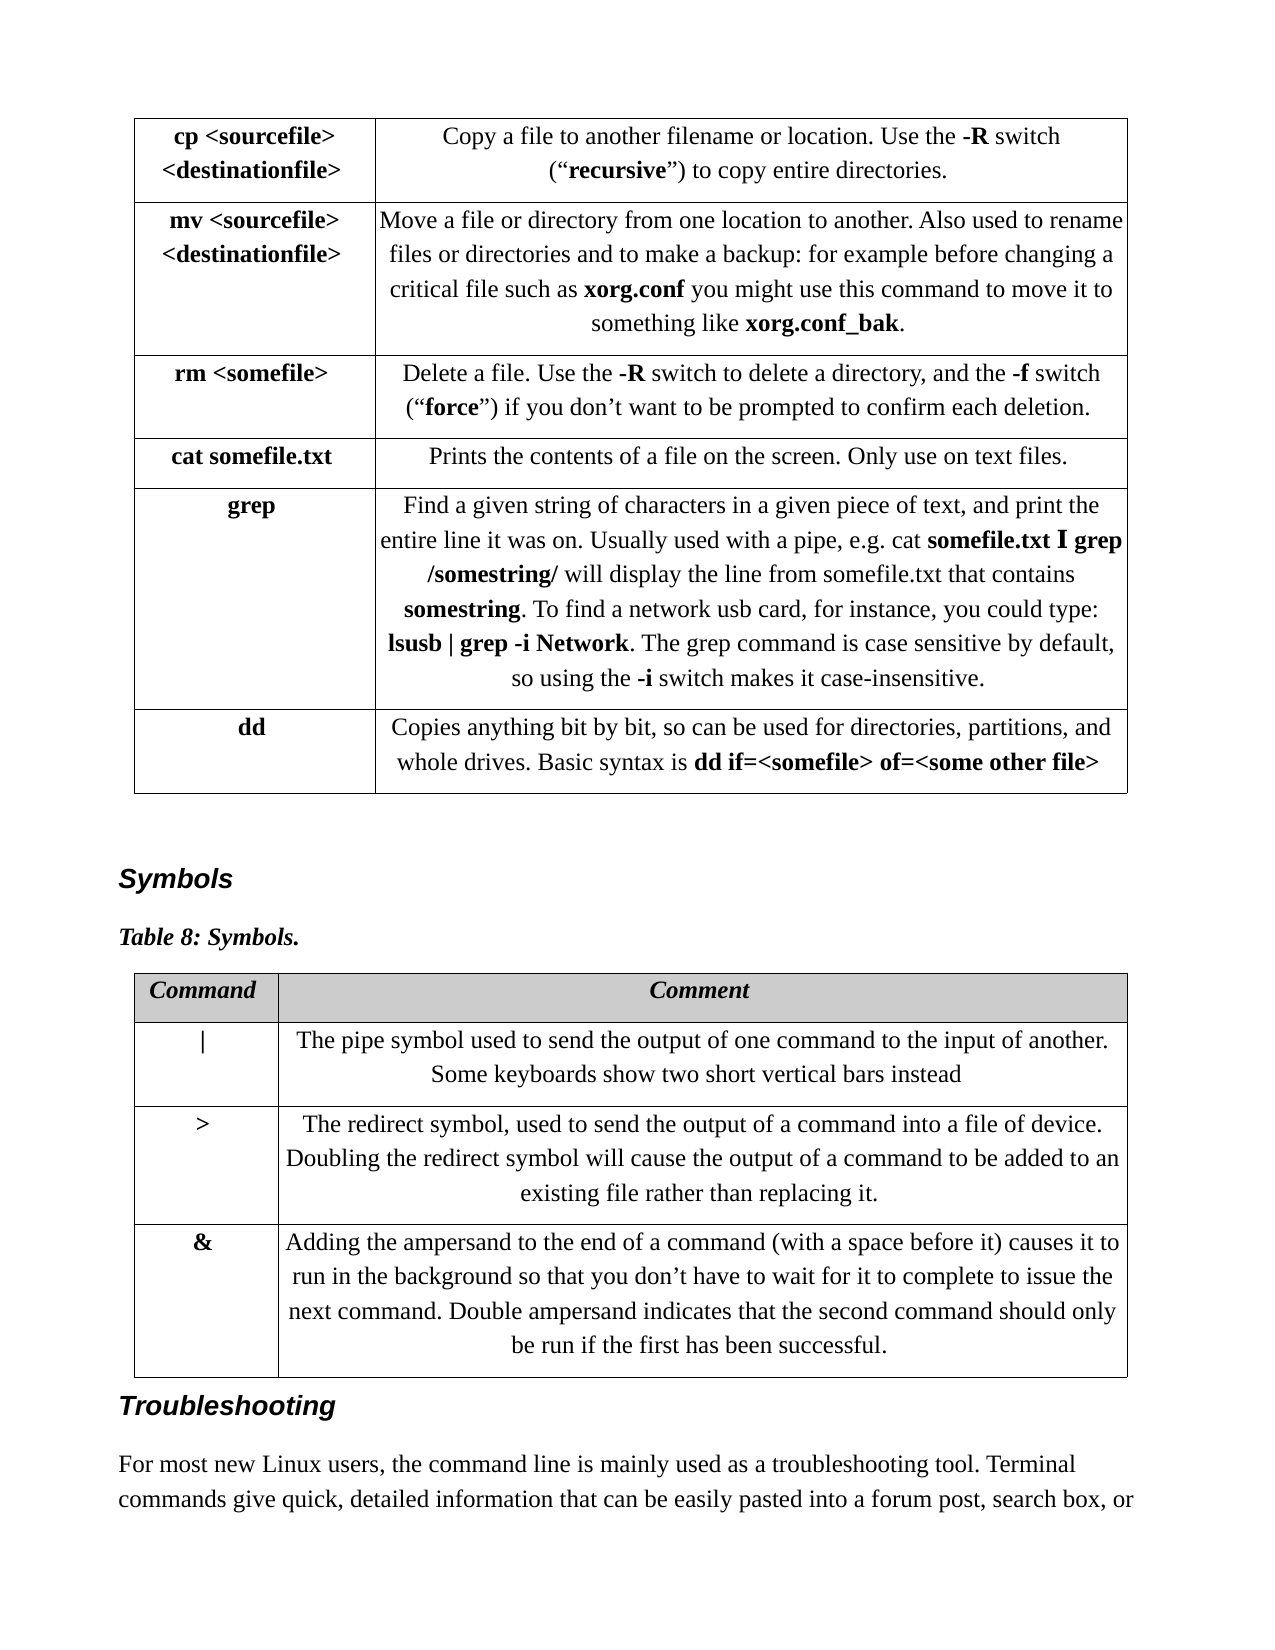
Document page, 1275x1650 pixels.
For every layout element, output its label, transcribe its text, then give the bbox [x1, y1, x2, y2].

table_cell mv <sourcefile> <destinationfile> [135, 203, 375, 354]
table_cell Adding the ampersand to the end of a command (with a space before it) causes it to run in the background so that you don’t have to wait for it to complete to issue the next command. Double ampersand indicates that the second command should only be run if the first has been successful. [279, 1225, 1127, 1377]
table_cell > [135, 1107, 278, 1224]
table_cell Find a given string of characters in a given piece of text, and print the entire line it was on. Usually used with a pipe, e.g. cat somefile.txt Ⅰ grep /somestring/ will display the line from somefile.txt that contains somestring. To find a network usb card, for instance, you could type: lsusb | grep -i Network. The grep command is case sensitive by default, so using the -i switch makes it case-insensitive. [376, 489, 1127, 709]
subtitle Troubleshooting [118, 1389, 1157, 1421]
table_cell Prints the contents of a file on the screen. Only use on text files. [376, 439, 1127, 488]
table_cell dd [135, 710, 375, 793]
table_cell The redirect symbol, used to send the output of a command into a file of device. Doubling the redirect symbol will cause the output of a command to be added to an existing file rather than replacing it. [279, 1107, 1127, 1224]
text For most new Linux users, the command line is mainly used as a troubleshooting tool. Terminal commands give quick, detailed information that can be easily pasted into a forum post, search box, or [118, 1449, 1157, 1512]
table_cell & [135, 1225, 278, 1377]
table_cell grep [135, 489, 375, 709]
table_header Comment [279, 974, 1127, 1022]
subtitle Symbols [118, 862, 1157, 894]
table_cell | [135, 1023, 278, 1106]
table_cell cat somefile.txt [135, 439, 375, 488]
table_cell Move a file or directory from one location to another. Also used to rename files or directories and to make a backup: for example before changing a critical file such as xorg.conf you might use this command to move it to something like xorg.conf_bak. [376, 203, 1127, 354]
table_header Command [135, 974, 278, 1022]
table_cell Delete a file. Use the -R switch to delete a directory, and the -f switch (“force”) if you don’t want to be prompted to confirm each deletion. [376, 356, 1127, 438]
table_cell rm <somefile> [135, 356, 375, 438]
table_cell Copies anything bit by bit, so can be used for directories, partitions, and whole drives. Basic syntax is dd if=<somefile> of=<some other file> [376, 710, 1127, 793]
text Table 8: Symbols. [118, 922, 1157, 951]
table_cell Copy a file to another filename or location. Use the -R switch (“recursive”) to copy entire directories. [376, 119, 1127, 202]
table_cell The pipe symbol used to send the output of one command to the input of another. Some keyboards show two short vertical bars instead [279, 1023, 1127, 1106]
table_cell cp <sourcefile> <destinationfile> [135, 119, 375, 202]
